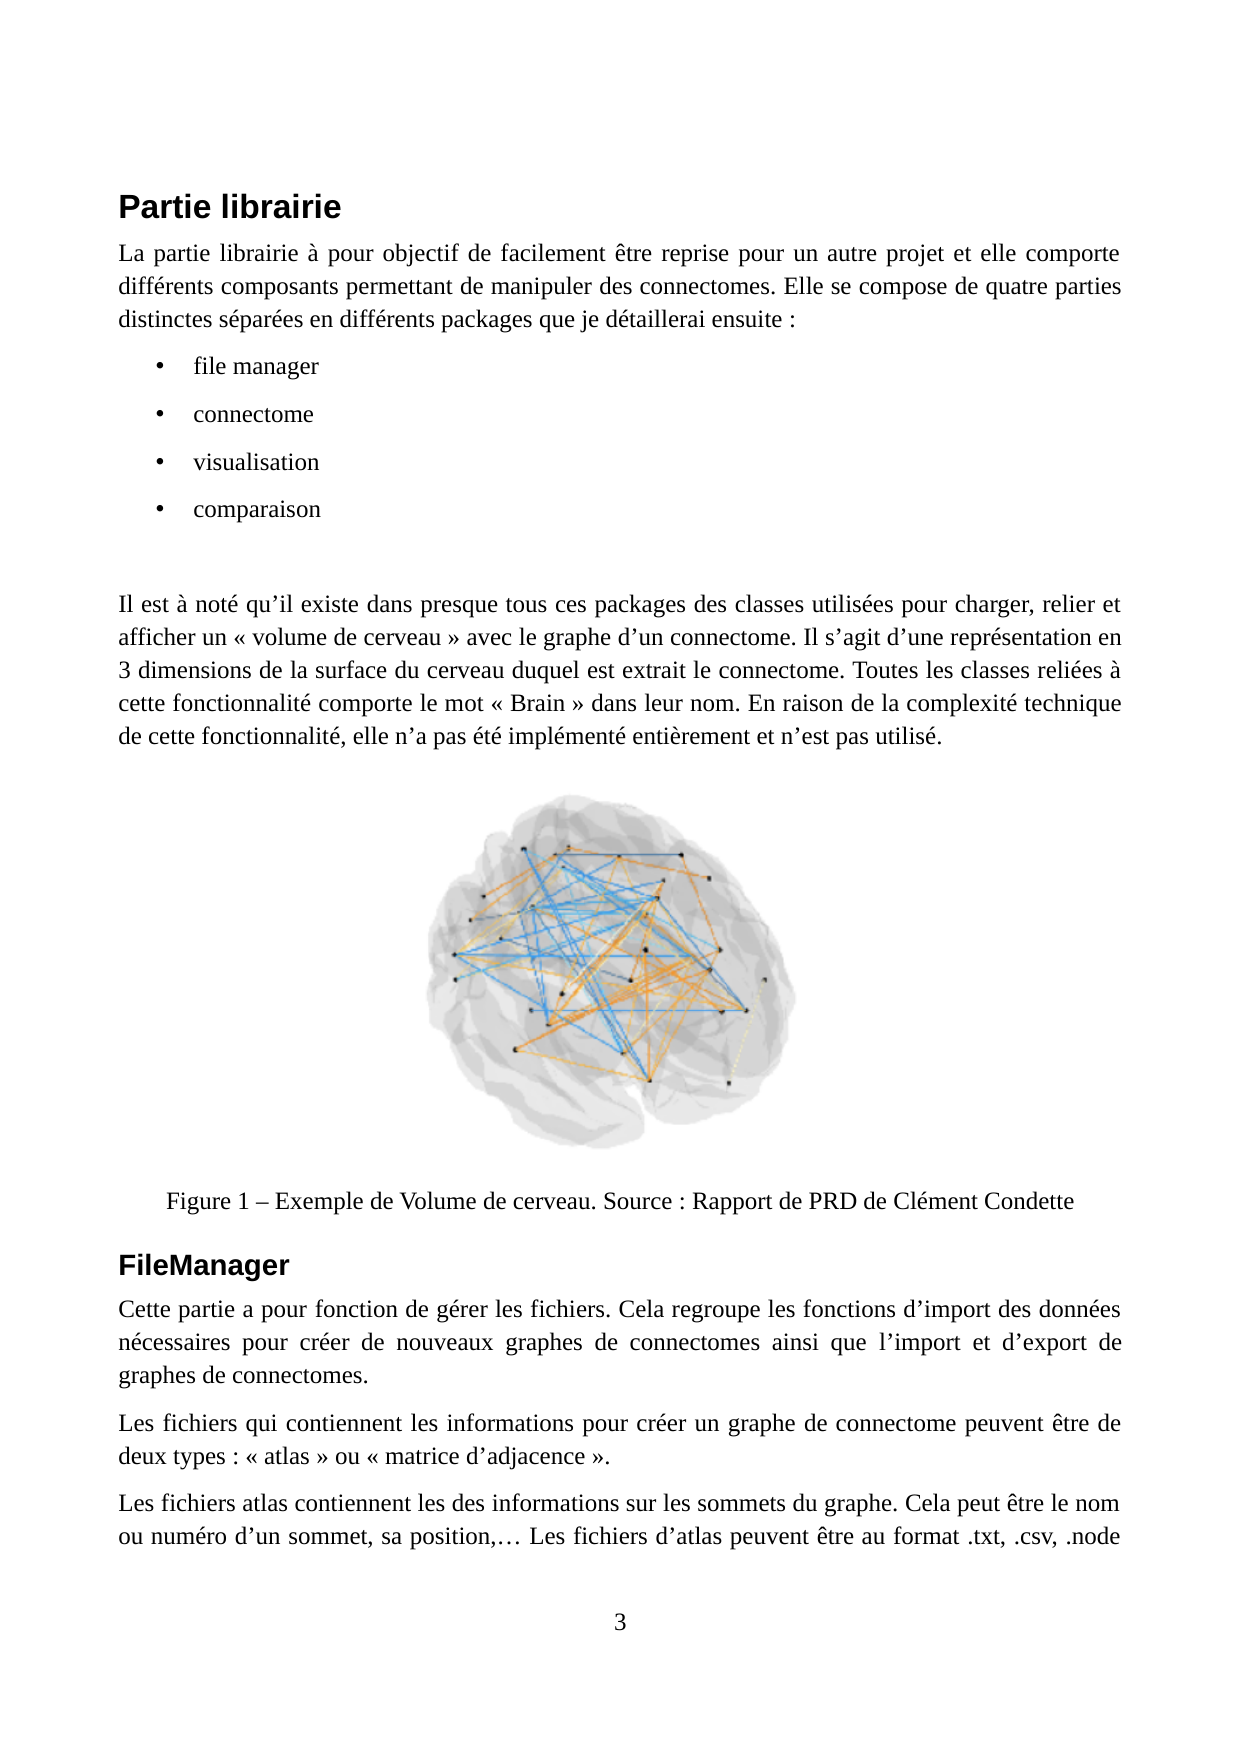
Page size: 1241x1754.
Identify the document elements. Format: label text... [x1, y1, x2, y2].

list visualisation [156, 447, 1122, 475]
list comparaison [156, 494, 1122, 523]
text La partie librairie à pour objectif de facilement être reprise pour un autre projet et elle comporte différents composants permettant de manipuler des connectomes. Elle se compose de quatre parties distinctes séparées en différents packages que je détaillerai ensuite : [118, 238, 1122, 332]
text Il est à noté qu’il existe dans presque tous ces packages des classes utilisées pour charger, relier et afficher un « volume de cerveau » avec le graphe d’un connectome. Il s’agit d’une représentation en 3 dimensions de la surface du cerveau duquel est extrait le connectome. Toutes les classes reliées à cette fonctionnalité comporte le mot « Brain » dans leur nom. En raison de la complexité technique de cette fonctionnalité, elle n’a pas été implémenté entièrement et n’est pas utilisé. [118, 589, 1122, 750]
list connectome [156, 399, 1122, 428]
text Cette partie a pour fonction de gérer les fichiers. Cela regroupe les fonctions d’import des données nécessaires pour créer de nouveaux graphes de connectomes ainsi que l’import et d’export de graphes de connectomes. [118, 1294, 1122, 1389]
list file manager [156, 351, 1122, 380]
picture [401, 769, 840, 1182]
text Figure 1 – Exemple de Volume de cerveau. Source : Rapport de PRD de Clément Condette [118, 769, 1122, 1214]
text Les fichiers atlas contiennent les des informations sur les sommets du graphe. Cela peut être le nom ou numéro d’un sommet, sa position,… Les fichiers d’atlas peuvent être au format .txt, .csv, .node [118, 1488, 1122, 1550]
subtitle Partie librairie [118, 187, 1122, 225]
text Les fichiers qui contiennent les informations pour créer un graphe de connectome peuvent être de deux types : « atlas » ou « matrice d’adjacence ». [118, 1408, 1122, 1469]
subtitle FileManager [118, 1248, 1122, 1282]
